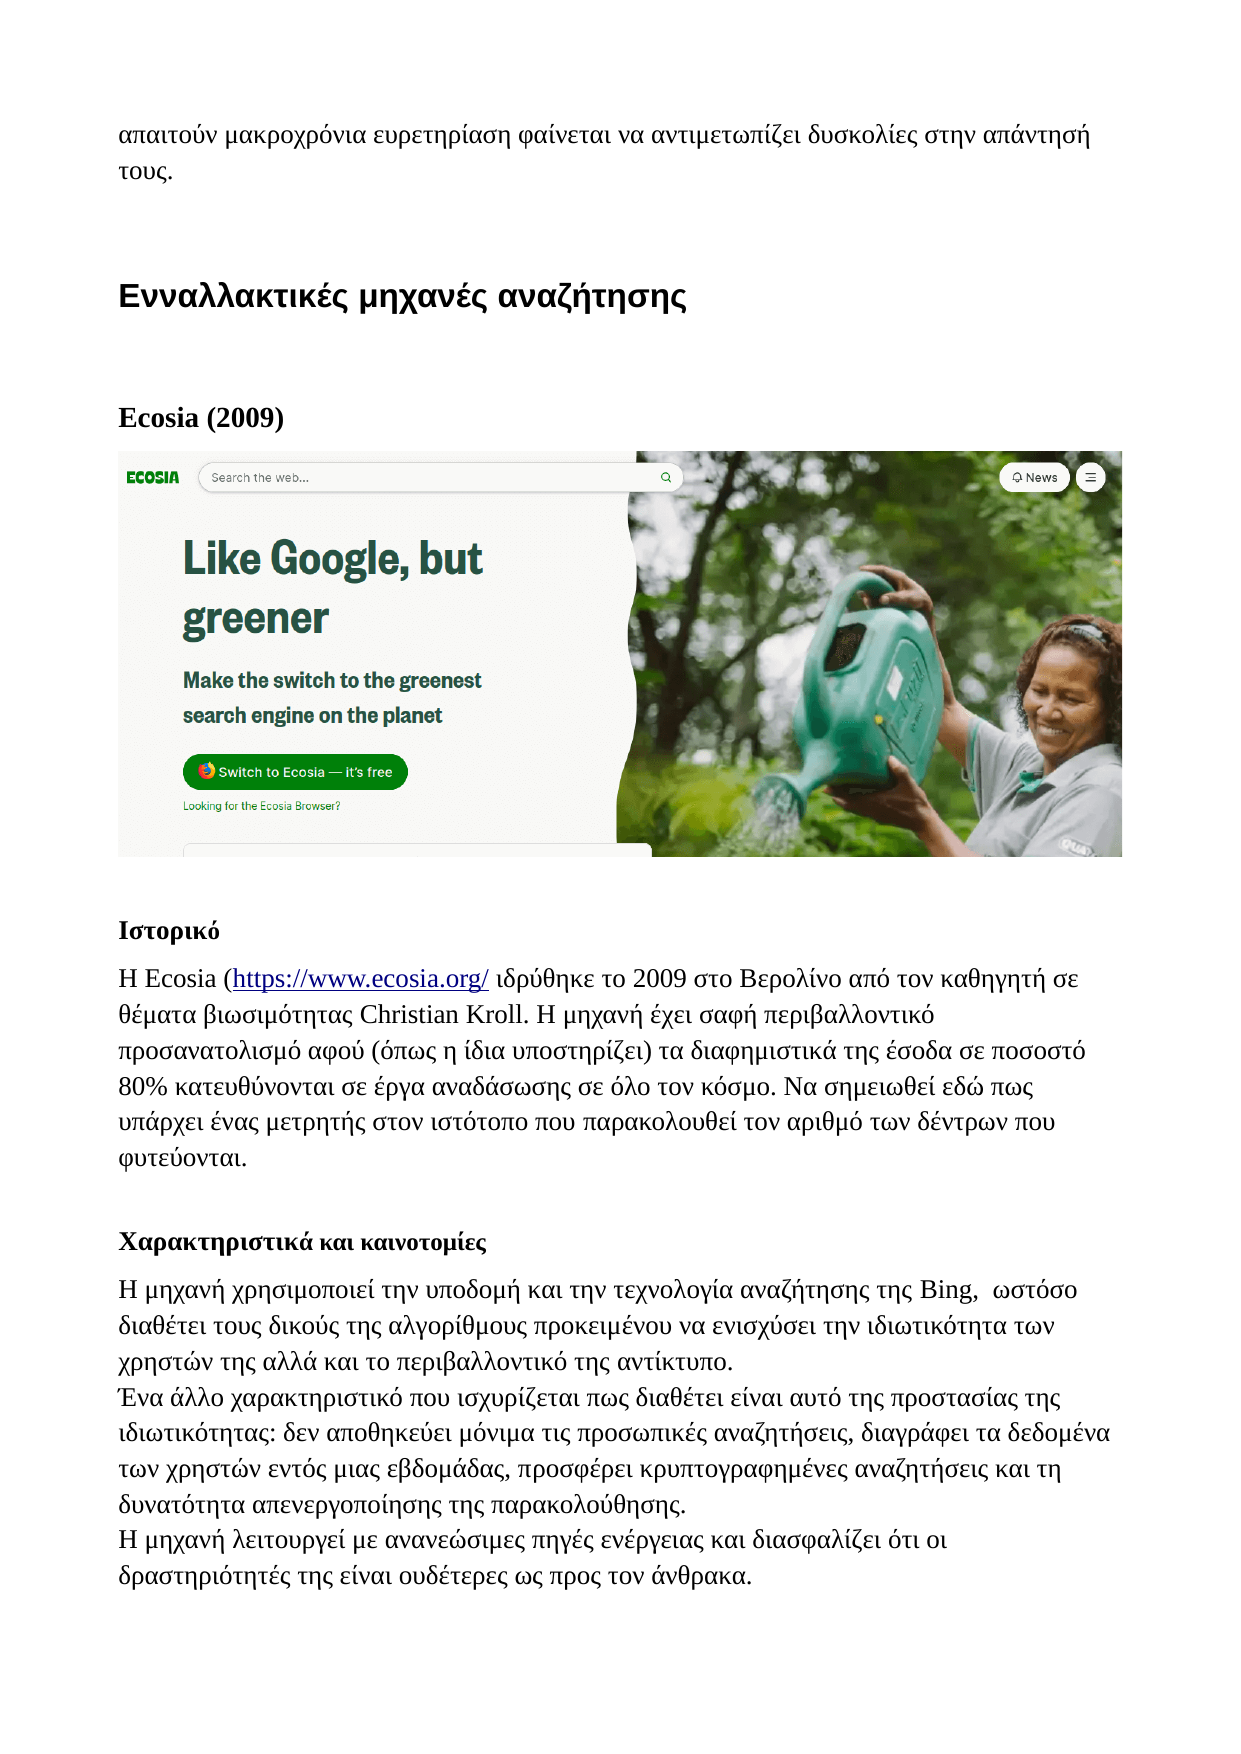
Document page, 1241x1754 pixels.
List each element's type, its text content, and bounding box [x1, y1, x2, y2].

subtitle Χαρακτηριστικά και καινοτομίες [118, 1225, 1122, 1256]
text Η μηχανή χρησιμοποιεί την υποδομή και την τεχνολογία αναζήτησης της Bing, ωστόσο διαθέτει τους δικούς της αλγορίθμους προκειμένου να ενισχύσει την ιδιωτικότητα των χρηστών της αλλά και το περιβαλλοντικό της αντίκτυπο. [118, 1273, 1122, 1376]
text H Ecosia (https://www.ecosia.org/ ιδρύθηκε το 2009 στο Βερολίνο από τον καθηγητή σε θέματα βιωσιμότητας Christian Kroll. Η μηχανή έχει σαφή περιβαλλοντικό προσανατολισμό αφού (όπως η ίδια υποστηρίζει) τα διαφημιστικά της έσοδα σε ποσοστό 80% κατευθύνονται σε έργα αναδάσωσης σε όλο τον κόσμο. Να σημειωθεί εδώ πως υπάρχει ένας μετρητής στον ιστότοπο που παρακολουθεί τον αριθμό των δέντρων που φυτεύονται. [118, 963, 1122, 1172]
subtitle Ecosia (2009) [118, 400, 1122, 434]
text Η μηχανή λειτουργεί με ανανεώσιμες πηγές ενέργειας και διασφαλίζει ότι οι δραστηριότητές της είναι ουδέτερες ως προς τον άνθρακα. [118, 1523, 1122, 1590]
subtitle Ιστορικό [118, 914, 1122, 946]
text Ένα άλλο χαρακτηριστικό που ισχυρίζεται πως διαθέτει είναι αυτό της προστασίας της ιδιωτικότητας: δεν αποθηκεύει μόνιμα τις προσωπικές αναζητήσεις, διαγράφει τα δεδομένα των χρηστών εντός μιας εβδομάδας, προσφέρει κρυπτογραφημένες αναζητήσεις και τη δυνατότητα απενεργοποίησης της παρακολούθησης. [118, 1381, 1122, 1519]
text απαιτούν μακροχρόνια ευρετηρίαση φαίνεται να αντιμετωπίζει δυσκολίες στην απάντησή τους. [118, 118, 1122, 185]
picture [118, 451, 1123, 857]
subtitle Ενναλλακτικές μηχανές αναζήτησης [118, 276, 1122, 314]
